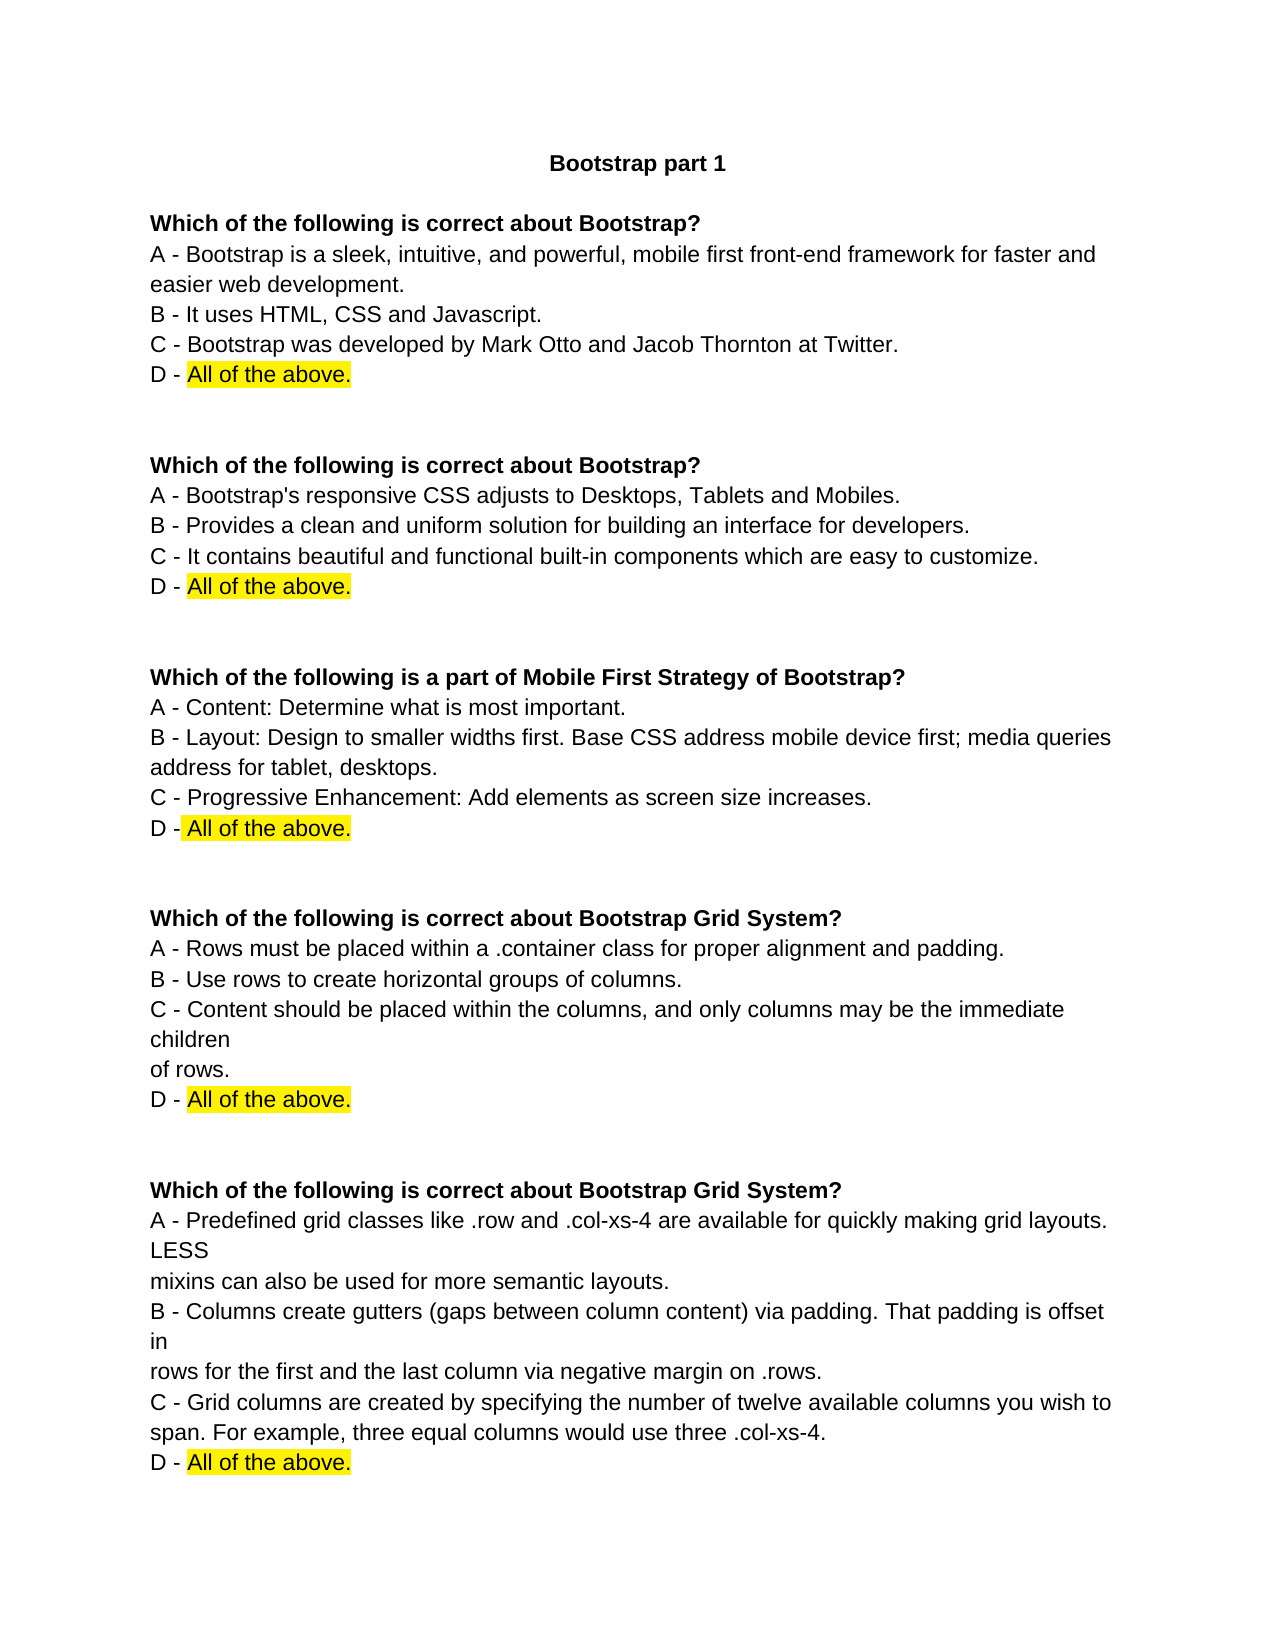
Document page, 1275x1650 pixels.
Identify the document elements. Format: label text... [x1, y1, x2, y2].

text D - All of the above. [150, 1086, 1125, 1113]
text D - All of the above. [150, 361, 1125, 388]
text A - Rows must be placed within a .container class for proper alignment and padding. [150, 935, 1125, 962]
text Which of the following is correct about Bootstrap Grid System? [150, 1177, 1125, 1203]
text D - All of the above. [150, 573, 1125, 599]
text D - All of the above. [150, 1449, 1125, 1475]
text Which of the following is correct about Bootstrap Grid System? [150, 905, 1125, 932]
text A - Content: Determine what is most important. [150, 694, 1125, 720]
text A - Bootstrap is a sleek, intuitive, and powerful, mobile first front-end framework for faster and [150, 241, 1125, 267]
text Which of the following is correct about Bootstrap? [150, 452, 1125, 478]
text LESS [150, 1237, 1125, 1264]
text Bootstrap part 1 [150, 150, 1125, 176]
text of rows. [150, 1056, 1125, 1083]
text B - Provides a clean and uniform solution for building an interface for developers. [150, 512, 1125, 539]
text C - It contains beautiful and functional built-in components which are easy to customize. [150, 543, 1125, 569]
text easier web development. [150, 271, 1125, 297]
text B - Columns create gutters (gaps between column content) via padding. That padding is offset in [150, 1298, 1125, 1354]
text C - Grid columns are created by specifying the number of twelve available columns you wish to [150, 1388, 1125, 1415]
text A - Bootstrap's responsive CSS adjusts to Desktops, Tablets and Mobiles. [150, 482, 1125, 509]
text mixins can also be used for more semantic layouts. [150, 1268, 1125, 1294]
text rows for the first and the last column via negative margin on .rows. [150, 1358, 1125, 1385]
text C - Bootstrap was developed by Mark Otto and Jacob Thornton at Twitter. [150, 331, 1125, 358]
text B - It uses HTML, CSS and Javascript. [150, 301, 1125, 327]
text B - Layout: Design to smaller widths first. Base CSS address mobile device first; media queries [150, 724, 1125, 750]
text C - Progressive Enhancement: Add elements as screen size increases. [150, 784, 1125, 811]
text address for tablet, desktops. [150, 754, 1125, 781]
text A - Predefined grid classes like .row and .col-xs-4 are available for quickly making grid layouts. [150, 1207, 1125, 1234]
text C - Content should be placed within the columns, and only columns may be the immediate children [150, 996, 1125, 1052]
text Which of the following is a part of Mobile First Strategy of Bootstrap? [150, 663, 1125, 690]
text Which of the following is correct about Bootstrap? [150, 210, 1125, 237]
text span. For example, three equal columns would use three .col-xs-4. [150, 1419, 1125, 1445]
text D - All of the above. [150, 814, 1125, 841]
text B - Use rows to create horizontal groups of columns. [150, 966, 1125, 992]
